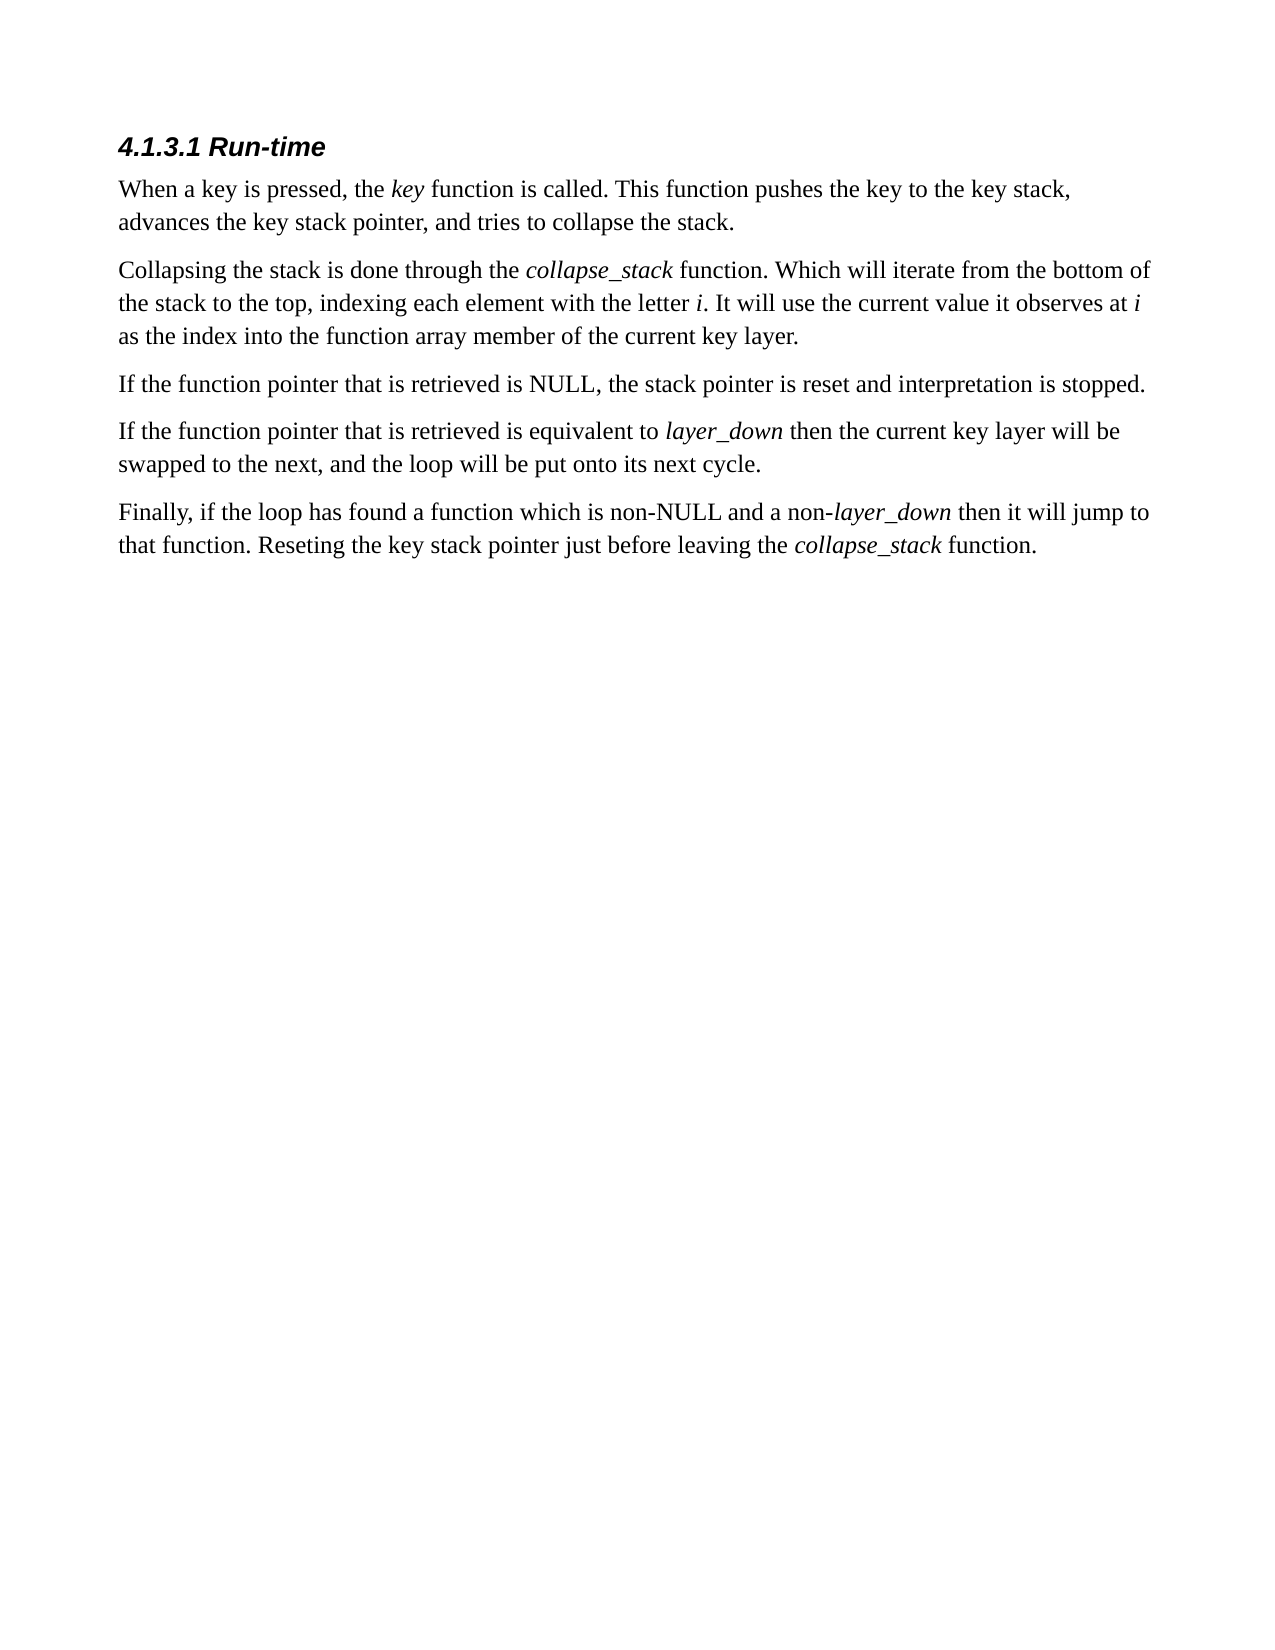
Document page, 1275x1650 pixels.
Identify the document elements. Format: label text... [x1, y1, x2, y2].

subtitle 4.1.3.1 Run-time [118, 131, 1157, 162]
text If the function pointer that is retrieved is equivalent to layer_down then the current key layer will be swapped to the next, and the loop will be put onto its next cycle. [118, 416, 1157, 478]
text Collapsing the stack is done through the collapse_stack function. Which will iterate from the bottom of the stack to the top, indexing each element with the letter i. It will use the current value it observes at i as the index into the function array member of the current key layer. [118, 255, 1157, 350]
text When a key is pressed, the key function is called. This function pushes the key to the key stack, advances the key stack pointer, and tries to collapse the stack. [118, 174, 1157, 236]
text If the function pointer that is retrieved is NULL, the stack pointer is reset and interpretation is stopped. [118, 369, 1157, 397]
text Finally, if the loop has found a function which is non-NULL and a non-layer_down then it will jump to that function. Reseting the key stack pointer just before leaving the collapse_stack function. [118, 497, 1157, 559]
